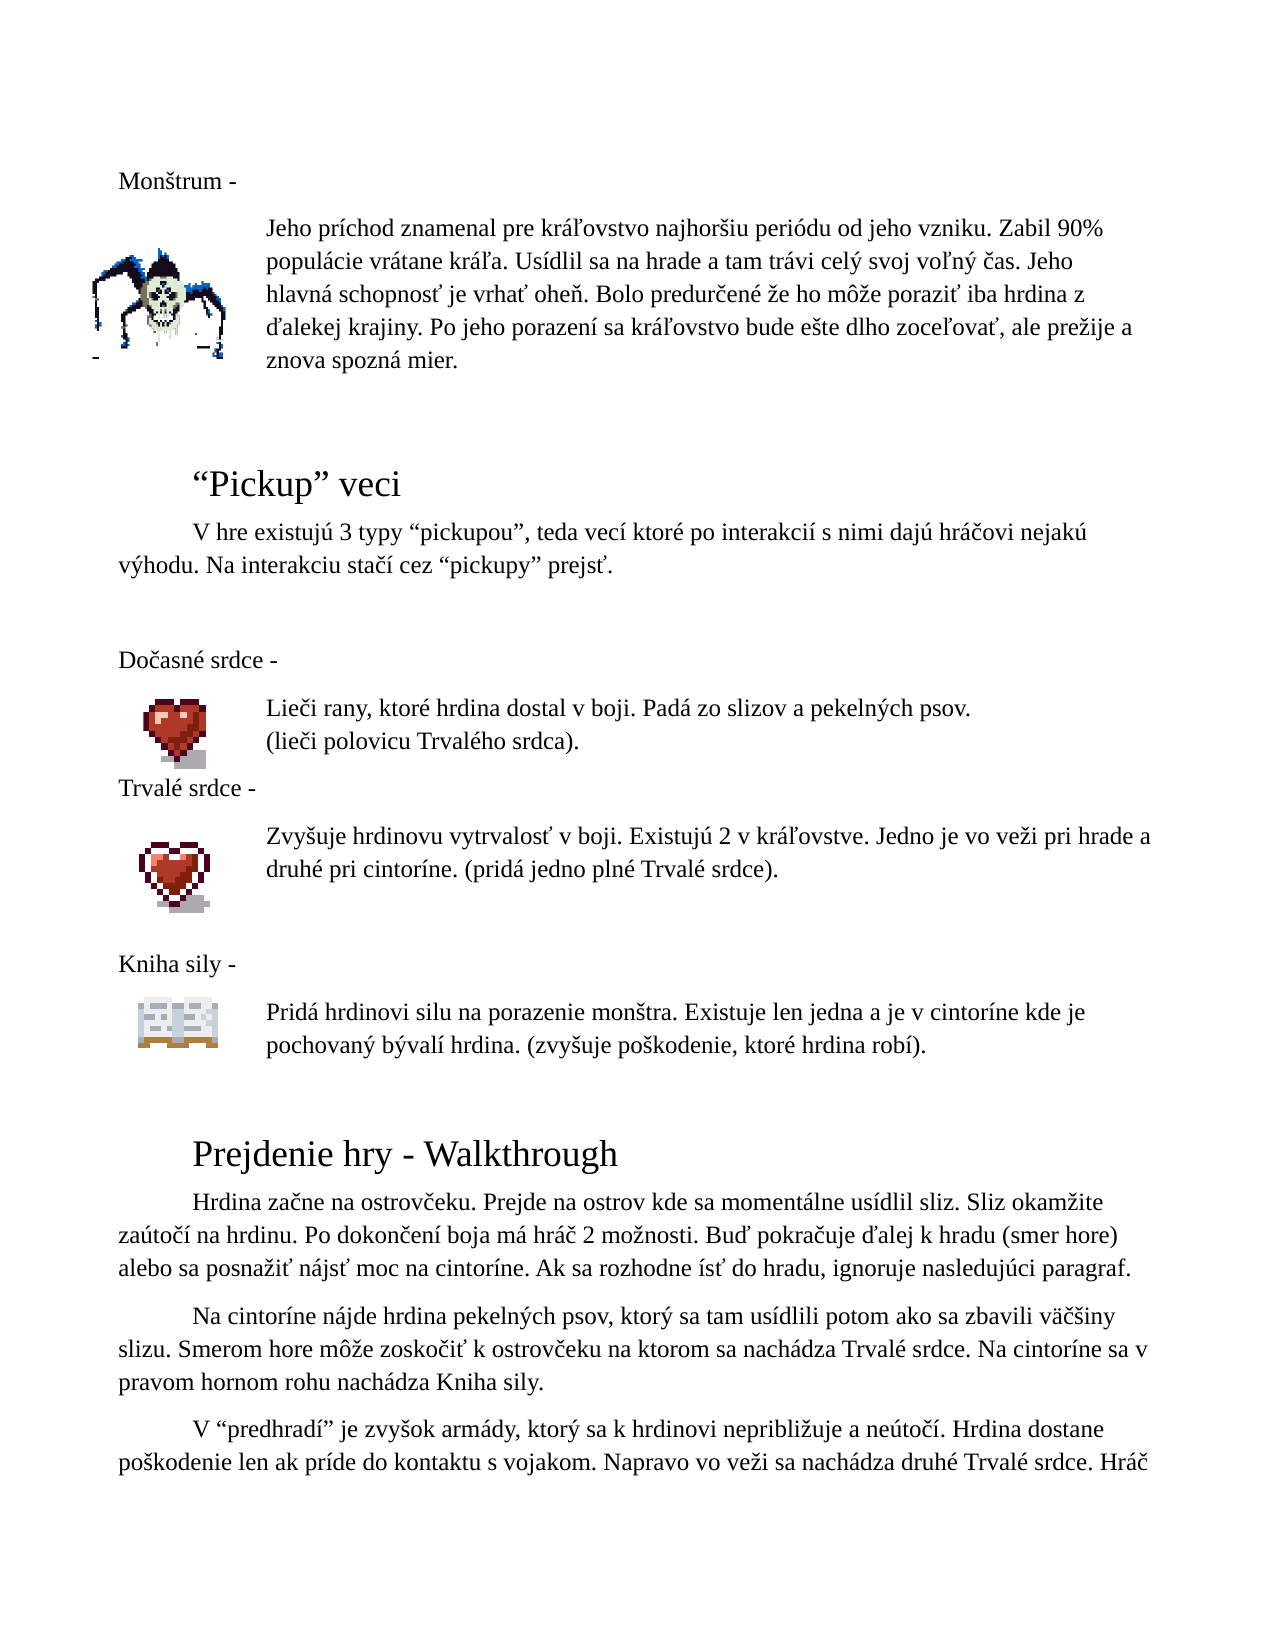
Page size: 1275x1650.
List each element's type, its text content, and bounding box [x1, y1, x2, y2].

text Na cintoríne nájde hrdina pekelných psov, ktorý sa tam usídlili potom ako sa zbavili väčšiny slizu. Smerom hore môže zoskočiť k ostrovčeku na ktorom sa nachádza Trvalé srdce. Na cintoríne sa v pravom hornom rohu nachádza Kniha sily. [118, 1301, 1157, 1396]
text Kniha sily - [118, 949, 1157, 978]
subtitle Prejdenie hry - Walkthrough [118, 1131, 1157, 1175]
picture [75, 211, 249, 385]
text Monštrum - [118, 166, 1157, 194]
picture [134, 831, 216, 913]
text V hre existujú 3 typy “pickupou”, teda vecí ktoré po interakcií s nimi dajú hráčovi nejakú výhodu. Na interakciu stačí cez “pickupy” prejsť. [118, 517, 1157, 579]
text Trvalé srdce - [118, 773, 1157, 802]
text Zvyšuje hrdinovu vytrvalosť v boji. Existujú 2 v kráľovstve. Jedno je vo veži pri hrade a druhé pri cintoríne. (pridá jedno plné Trvalé srdce). [118, 821, 1157, 883]
text Pridá hrdinovi silu na porazenie monštra. Existuje len jedna a je v cintoríne kde je pochovaný bývalí hrdina. (zvyšuje poškodenie, ktoré hrdina robí). [224, 997, 1157, 1059]
picture [133, 993, 224, 1066]
text V “predhradí” je zvyšok armády, ktorý sa k hrdinovi nepribližuje a neútočí. Hrdina dostane poškodenie len ak príde do kontaktu s vojakom. Napravo vo veži sa nachádza druhé Trvalé srdce. Hráč [118, 1414, 1157, 1476]
text Lieči rany, ktoré hrdina dostal v boji. Padá zo slizov a pekelných psov. (lieči polovicu Trvalého srdca). [206, 693, 1157, 754]
text Hrdina začne na ostrovčeku. Prejde na ostrov kde sa momentálne usídlil sliz. Sliz okamžite zaútočí na hrdinu. Po dokončení boja má hráč 2 možnosti. Buď pokračuje ďalej k hradu (smer hore) alebo sa posnažiť nájsť moc na cintoríne. Ak sa rozhodne ísť do hradu, ignoruje nasledujúci paragraf. [118, 1187, 1157, 1282]
subtitle “Pickup” veci [118, 461, 1157, 504]
text Dočasné srdce - [118, 645, 1157, 674]
text Jeho príchod znamenal pre kráľovstvo najhoršiu periódu od jeho vzniku. Zabil 90% populácie vrátane kráľa. Usídlil sa na hrade a tam trávi celý svoj voľný čas. Jeho hlavná schopnosť je vrhať oheň. Bolo predurčené že ho môže poraziť iba hrdina z ďalekej krajiny. Po jeho porazení sa kráľovstvo bude ešte dlho zoceľovať, ale prežije a znova spozná mier. [249, 213, 1157, 374]
picture [143, 687, 206, 769]
